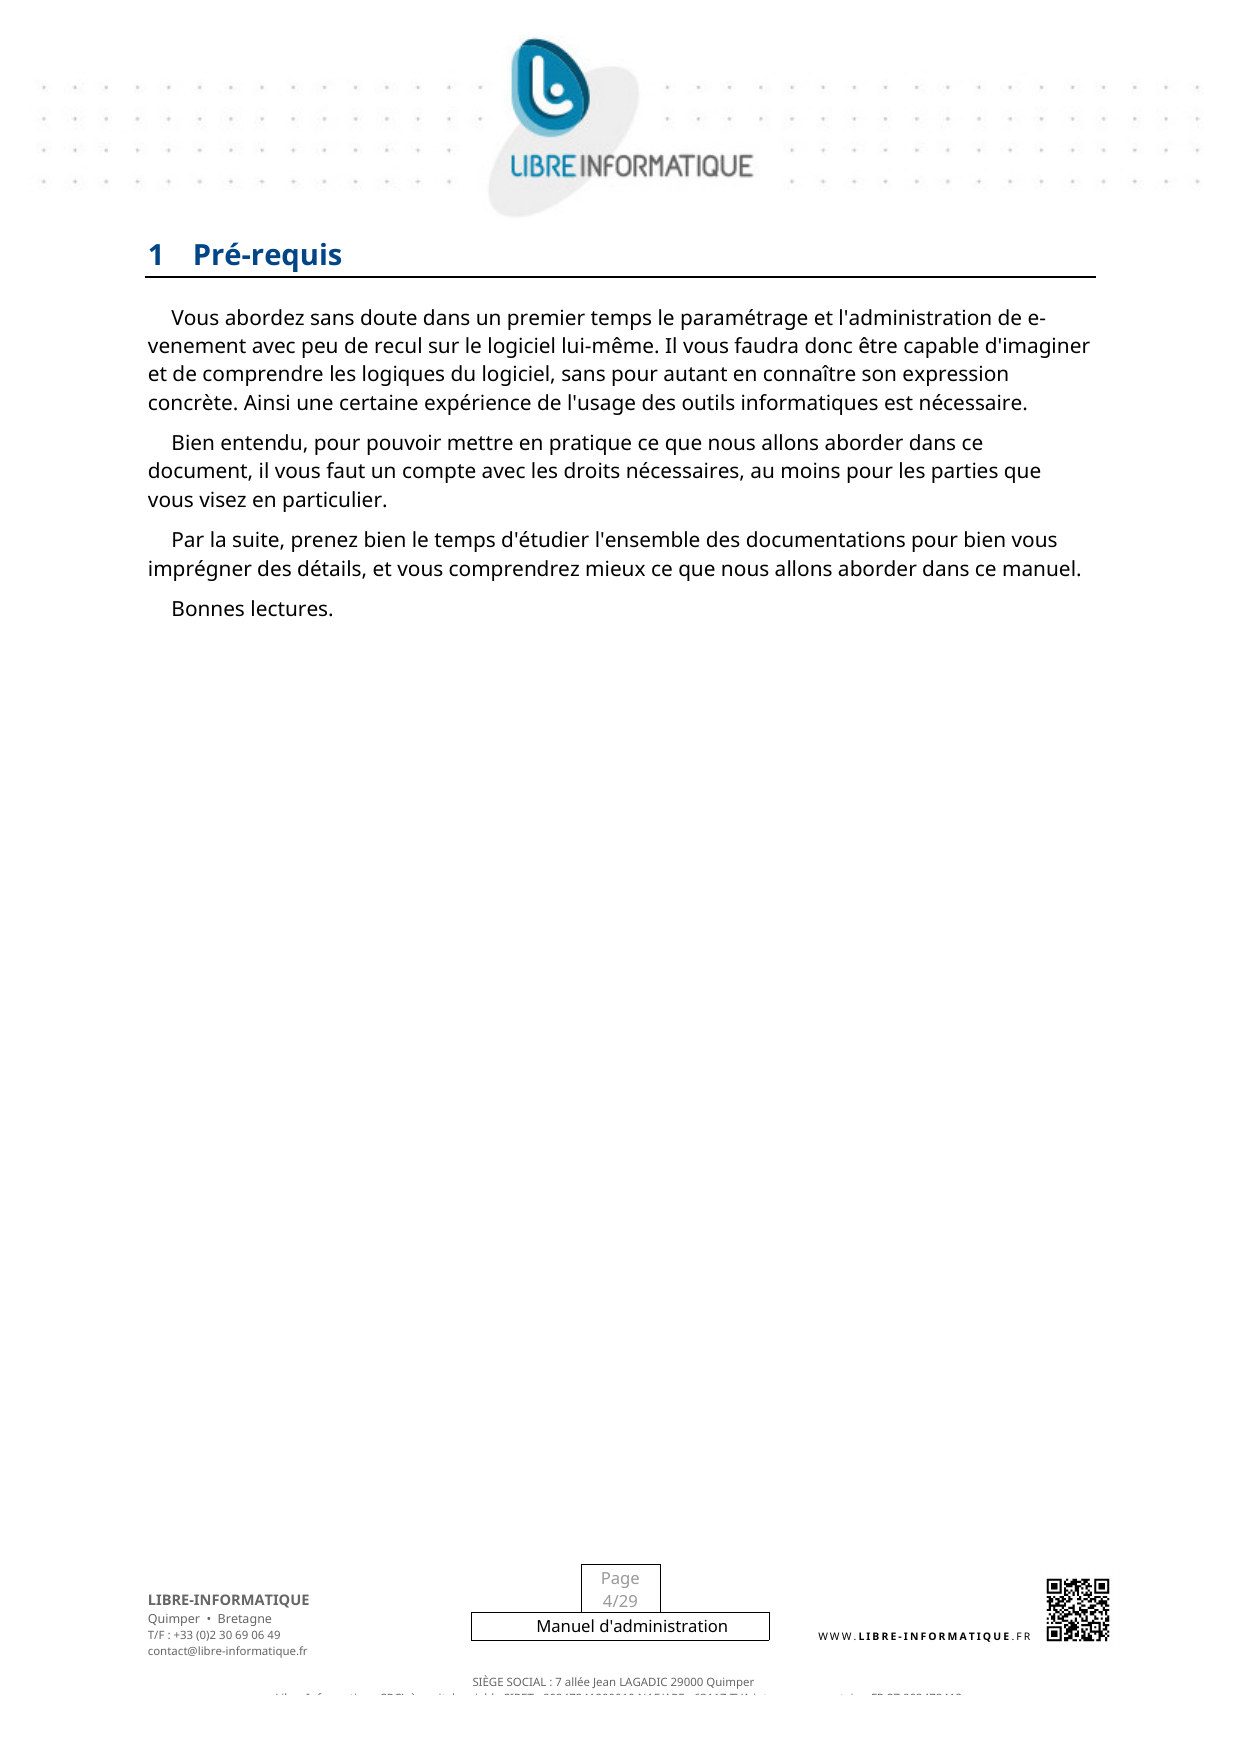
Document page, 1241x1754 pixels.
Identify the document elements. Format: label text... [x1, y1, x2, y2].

subtitle Pré-requis [145, 231, 1096, 276]
text Vous abordez sans doute dans un premier temps le paramétrage et l'administration de e-venement avec peu de recul sur le logiciel lui-même. Il vous faudra donc être capable d'imaginer et de comprendre les logiques du logiciel, sans pour autant en connaître son expression concrète. Ainsi une certaine expérience de l'usage des outils informatiques est nécessaire. [148, 303, 1093, 416]
text Bien entendu, pour pouvoir mettre en pratique ce que nous allons aborder dans ce document, il vous faut un compte avec les droits nécessaires, au moins pour les parties que vous visez en particulier. [148, 428, 1093, 513]
picture [27, 35, 1213, 220]
text Bonnes lectures. [148, 594, 1093, 622]
text Par la suite, prenez bien le temps d'étudier l'ensemble des documentations pour bien vous imprégner des détails, et vous comprendrez mieux ce que nous allons aborder dans ce manuel. [148, 525, 1093, 582]
picture [1036, 1568, 1120, 1652]
